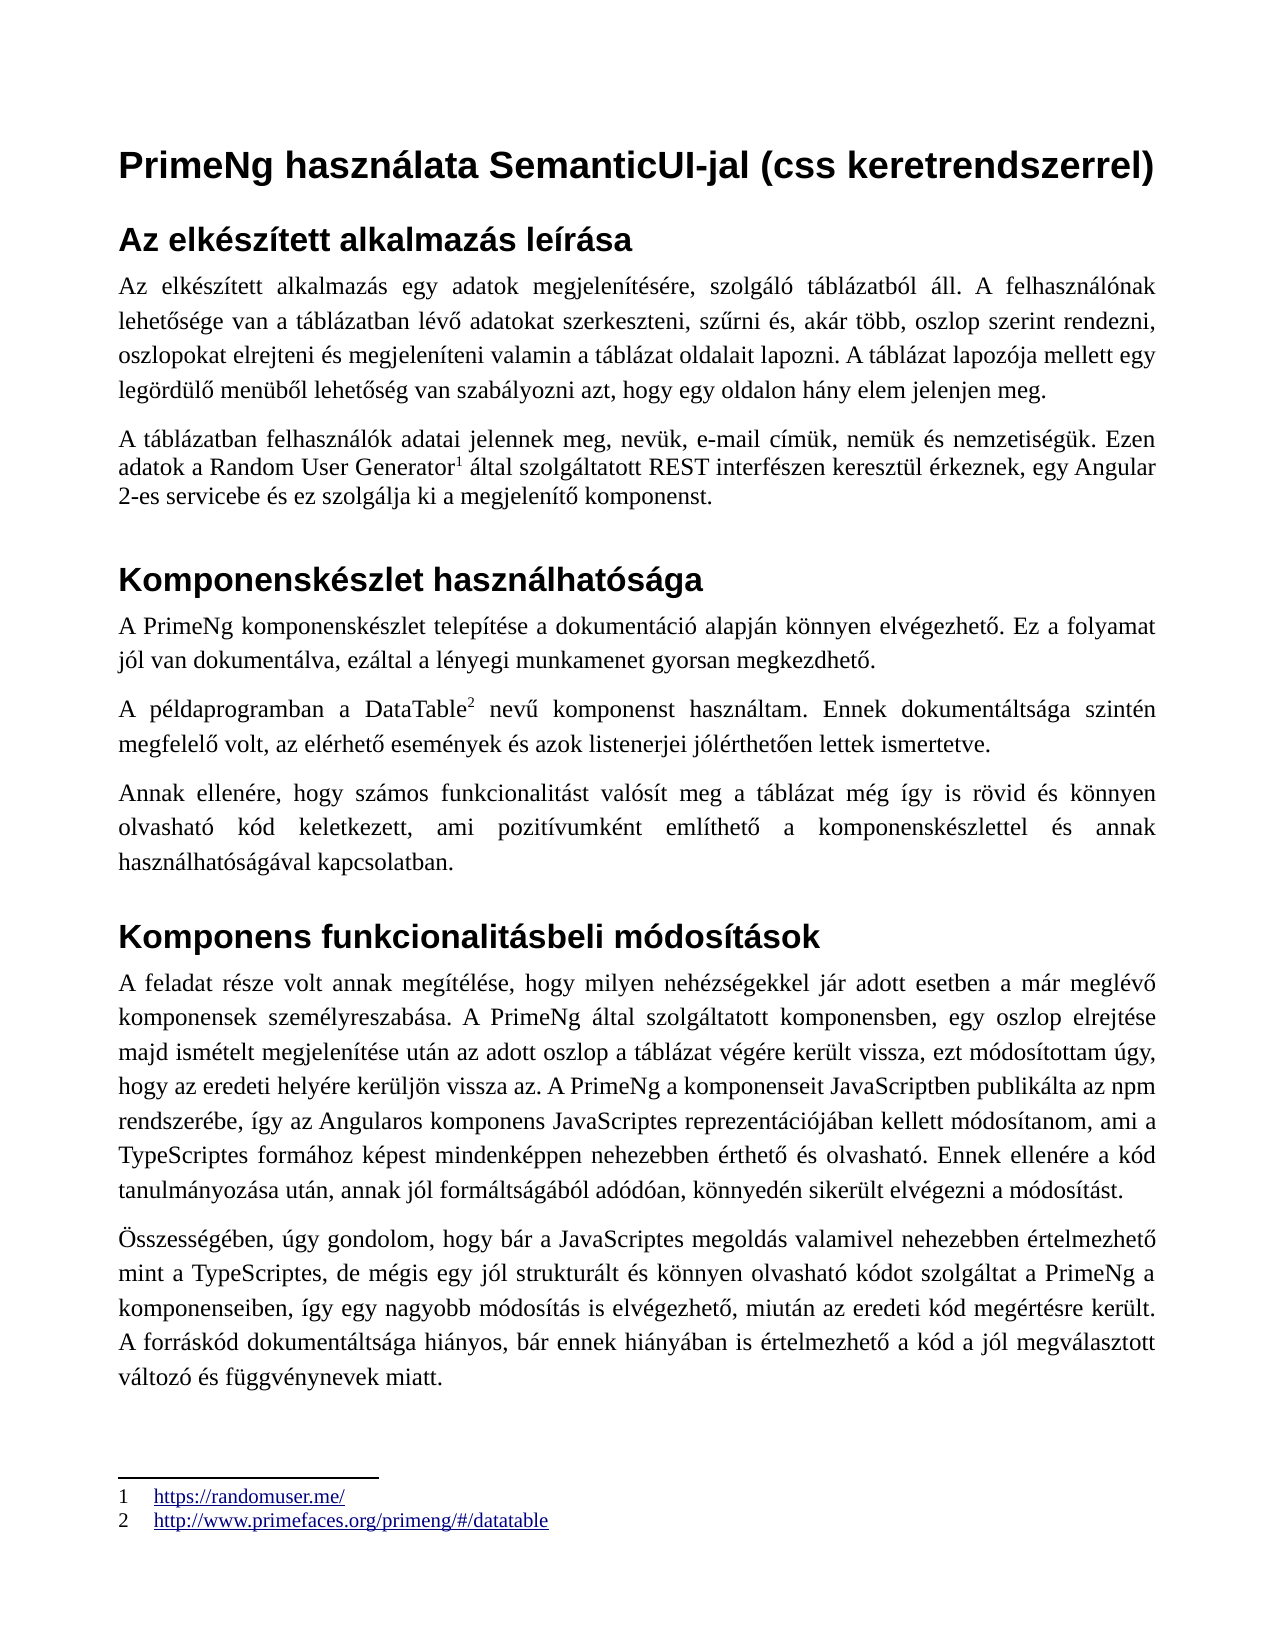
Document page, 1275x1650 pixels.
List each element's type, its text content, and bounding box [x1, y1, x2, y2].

text A PrimeNg komponenskészlet telepítése a dokumentáció alapján könnyen elvégezhető. Ez a folyamat jól van dokumentálva, ezáltal a lényegi munkamenet gyorsan megkezdhető. [118, 611, 1157, 674]
text https://randomuser.me/ [118, 1484, 1157, 1508]
text http://www.primefaces.org/primeng/#/datatable [118, 1508, 1157, 1532]
text A feladat része volt annak megítélése, hogy milyen nehézségekkel jár adott esetben a már meglévő komponensek személyreszabása. A PrimeNg által szolgáltatott komponensben, egy oszlop elrejtése majd ismételt megjelenítése után az adott oszlop a táblázat végére került vissza, ezt módosítottam úgy, hogy az eredeti helyére kerüljön vissza az. A PrimeNg a komponenseit JavaScriptben publikálta az npm rendszerébe, így az Angularos komponens JavaScriptes reprezentációjában kellett módosítanom, ami a TypeScriptes formához képest mindenképpen nehezebben érthető és olvasható. Ennek ellenére a kód tanulmányozása után, annak jól formáltságából adódóan, könnyedén sikerült elvégezni a módosítást. [118, 968, 1157, 1203]
text A táblázatban felhasználók adatai jelennek meg, nevük, e-mail címük, nemük és nemzetiségük. Ezen adatok a Random User Generator által szolgáltatott REST interfészen keresztül érkeznek, egy Angular 2-es servicebe és ez szolgálja ki a megjelenítő komponenst. [118, 424, 1157, 510]
text Összességében, úgy gondolom, hogy bár a JavaScriptes megoldás valamivel nehezebben értelmezhető mint a TypeScriptes, de mégis egy jól strukturált és könnyen olvasható kódot szolgáltat a PrimeNg a komponenseiben, így egy nagyobb módosítás is elvégezhető, miután az eredeti kód megértésre került. A forráskód dokumentáltsága hiányos, bár ennek hiányában is értelmezhető a kód a jól megválasztott változó és függvénynevek miatt. [118, 1224, 1157, 1390]
subtitle Az elkészített alkalmazás leírása [118, 220, 1157, 259]
text Az elkészített alkalmazás egy adatok megjelenítésére, szolgáló táblázatból áll. A felhasználónak lehetősége van a táblázatban lévő adatokat szerkeszteni, szűrni és, akár több, oszlop szerint rendezni, oszlopokat elrejteni és megjeleníteni valamin a táblázat oldalait lapozni. A táblázat lapozója mellett egy legördülő menüből lehetőség van szabályozni azt, hogy egy oldalon hány elem jelenjen meg. [118, 271, 1157, 403]
subtitle Komponens funkcionalitásbeli módosítások [118, 917, 1157, 955]
subtitle PrimeNg használata SemanticUI-jal (css keretrendszerrel) [118, 143, 1157, 187]
subtitle Komponenskészlet használhatósága [118, 559, 1157, 598]
text A példaprogramban a DataTable nevű komponenst használtam. Ennek dokumentáltsága szintén megfelelő volt, az elérhető események és azok listenerjei jólérthetően lettek ismertetve. [118, 694, 1157, 757]
text Annak ellenére, hogy számos funkcionalitást valósít meg a táblázat még így is rövid és könnyen olvasható kód keletkezett, ami pozitívumként említhető a komponenskészlettel és annak használhatóságával kapcsolatban. [118, 778, 1157, 876]
